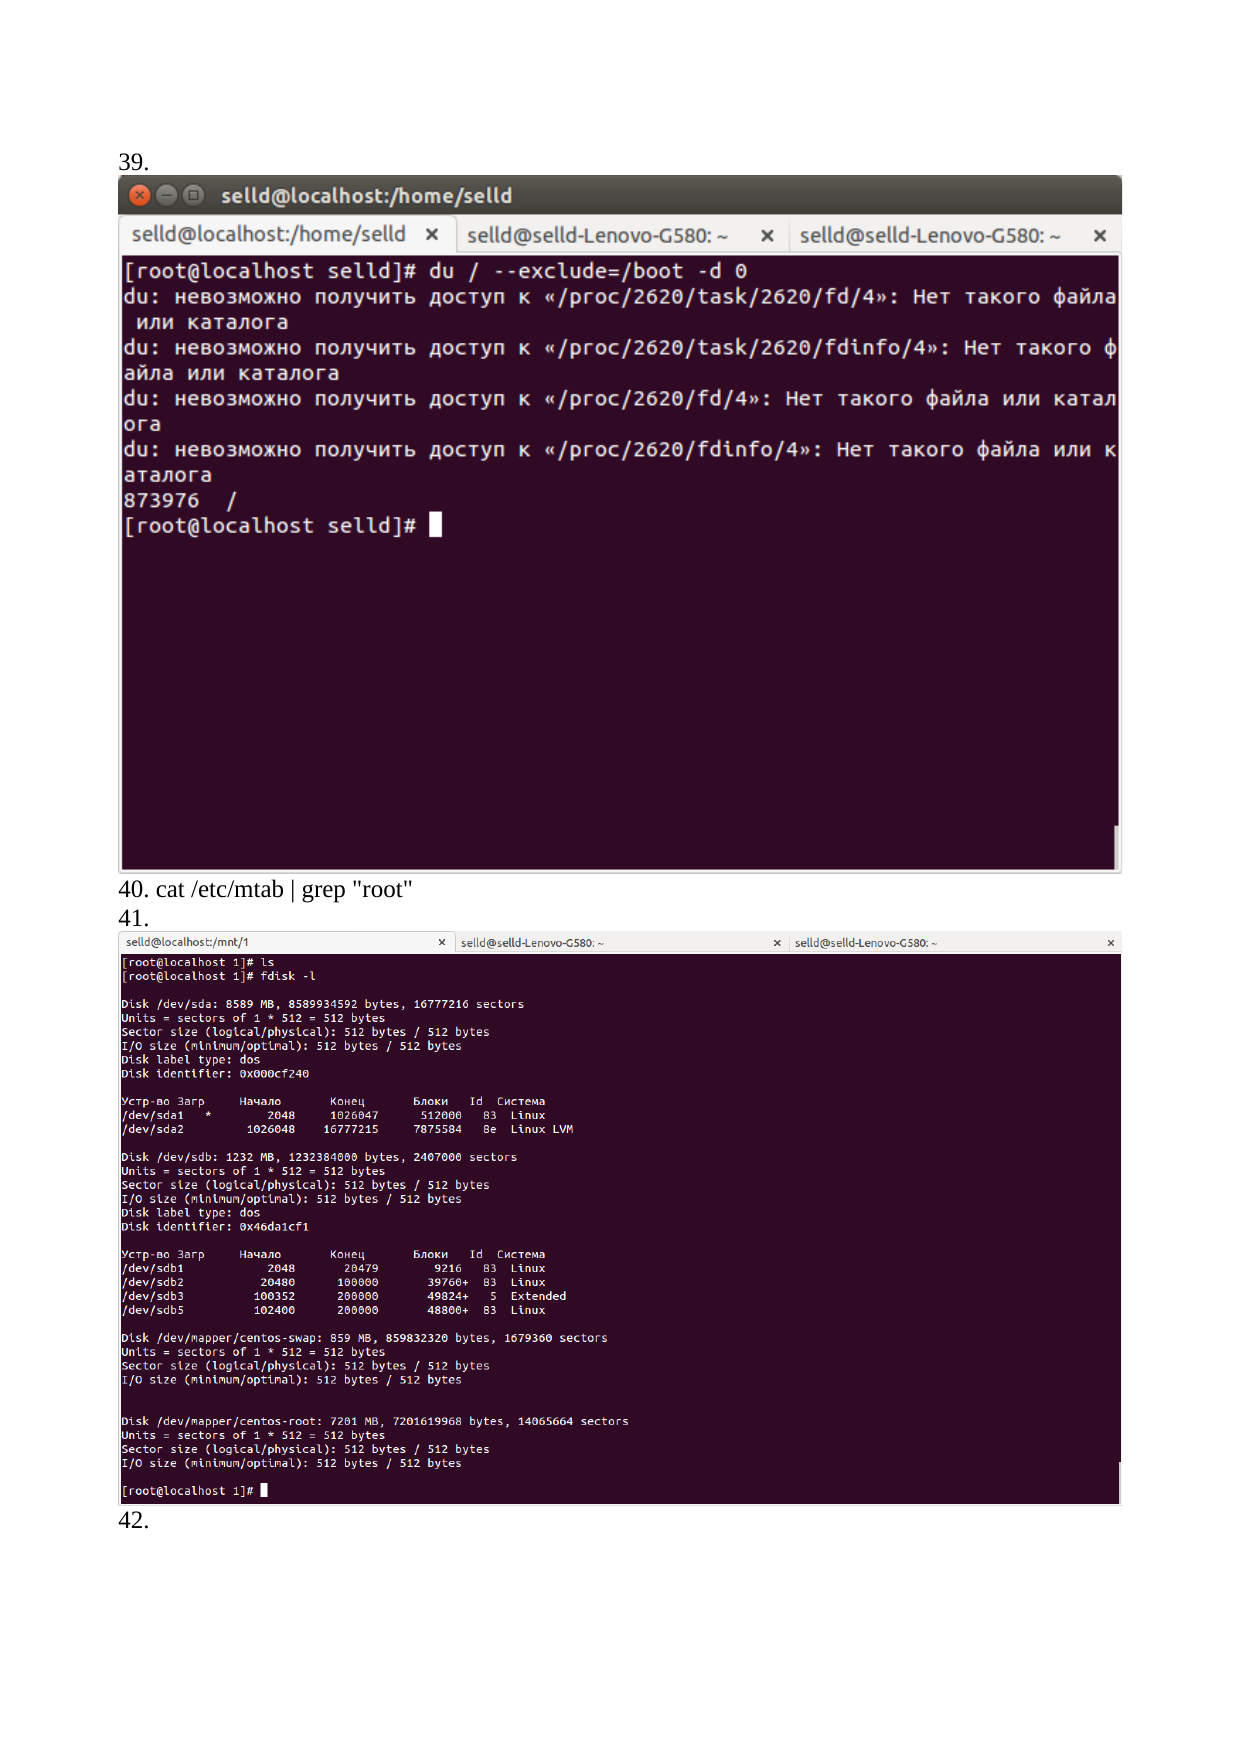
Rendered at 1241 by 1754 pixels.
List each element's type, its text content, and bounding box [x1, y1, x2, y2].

text 40. cat /etc/mtab | grep "root" [118, 874, 1122, 903]
text 41. [118, 903, 1122, 931]
text 42. [118, 1506, 1122, 1534]
text 39. [118, 147, 1122, 175]
picture [118, 931, 1123, 1506]
picture [118, 175, 1123, 874]
